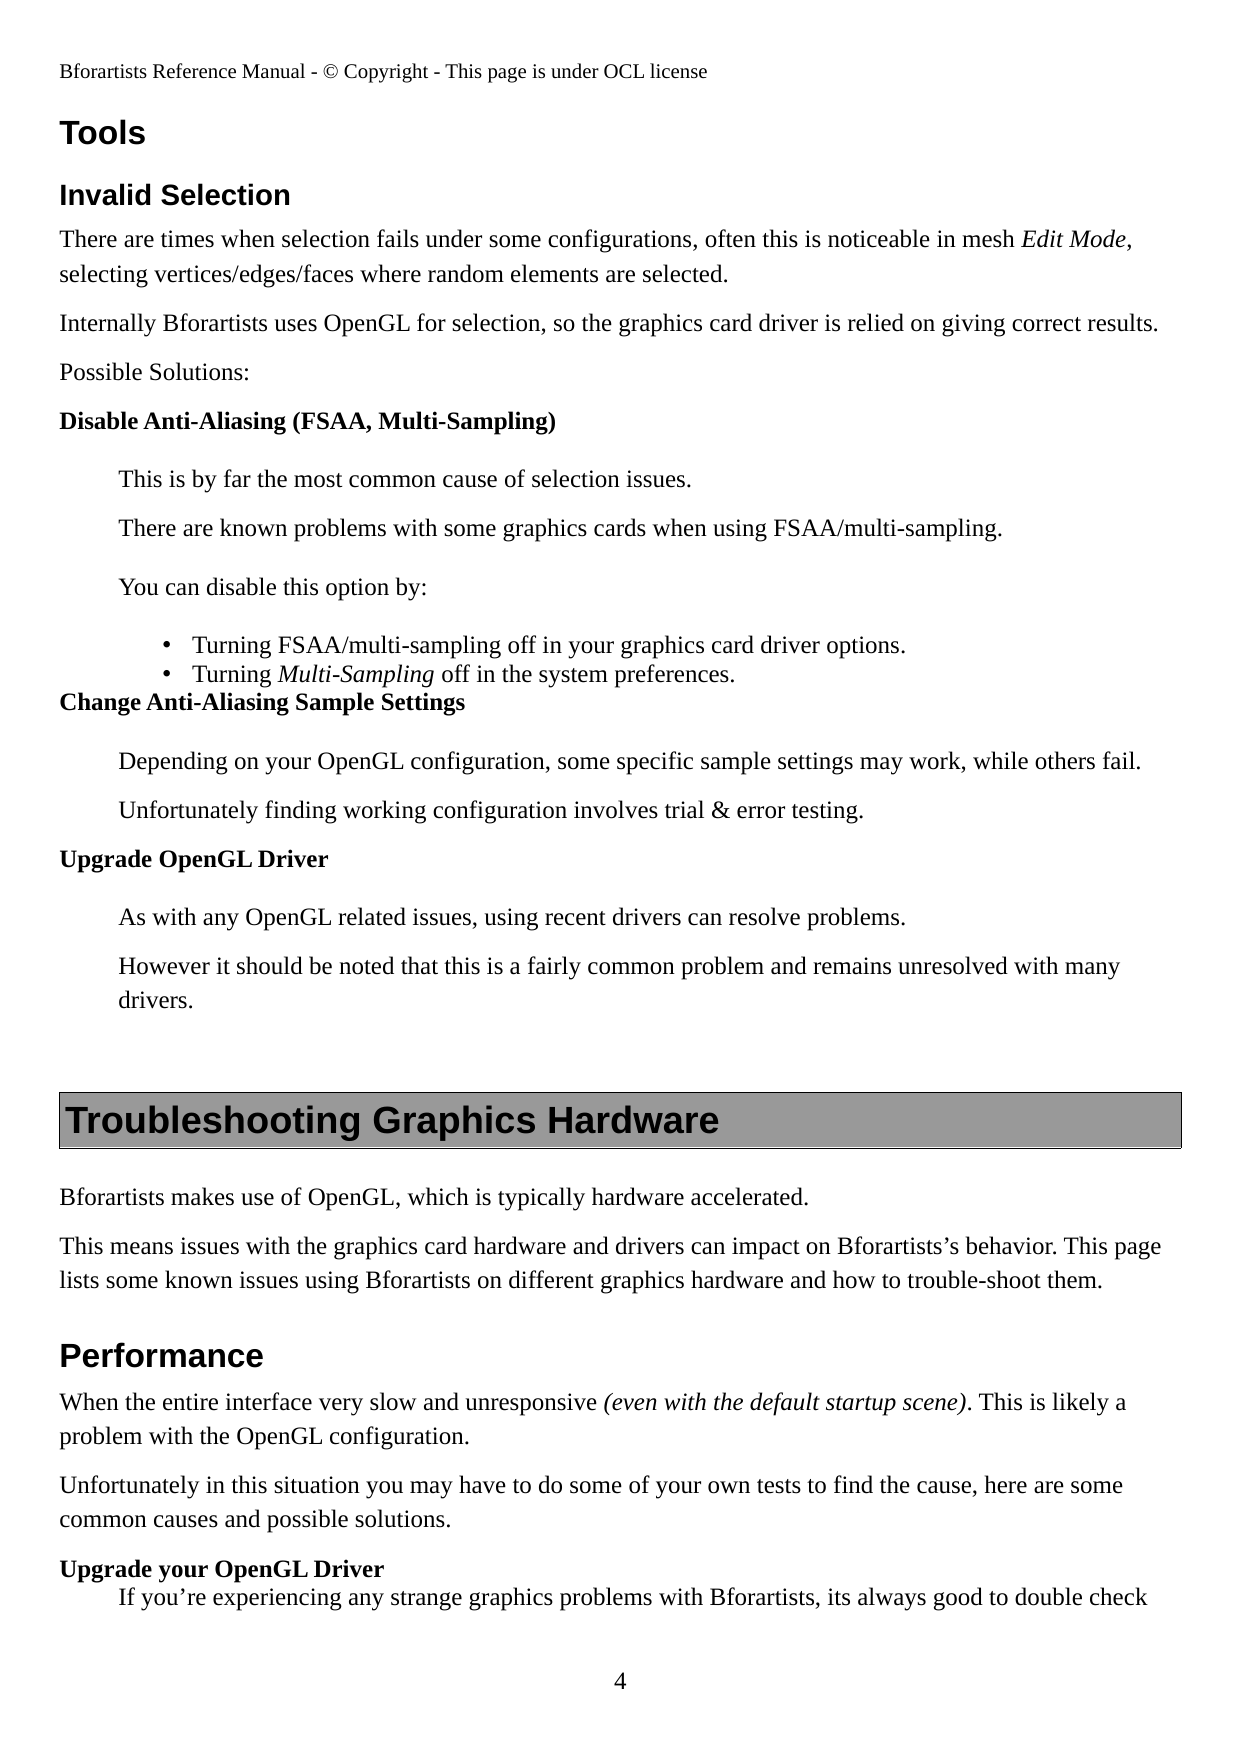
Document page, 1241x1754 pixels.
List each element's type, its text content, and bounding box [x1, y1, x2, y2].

list Turning FSAA/multi-sampling off in your graphics card driver options. [162, 630, 1181, 659]
subtitle Performance [59, 1335, 1181, 1374]
list You can disable this option by: [118, 572, 1181, 601]
text However it should be noted that this is a fairly common problem and remains unresolved with many drivers. [118, 951, 1181, 1014]
subtitle Change Anti-Aliasing Sample Settings [59, 687, 1181, 716]
subtitle Disable Anti-Aliasing (FSAA, Multi-Sampling) [59, 406, 1181, 435]
text As with any OpenGL related issues, using recent drivers can resolve problems. [118, 902, 1181, 931]
text There are times when selection fails under some configurations, often this is noticeable in mesh Edit Mode, selecting vertices/edges/faces where random elements are selected. [59, 224, 1181, 288]
text Internally Bforartists uses OpenGL for selection, so the graphics card driver is relied on giving correct results. [59, 308, 1181, 337]
text Unfortunately finding working configuration involves trial & error testing. [118, 795, 1181, 823]
list If you’re experiencing any strange graphics problems with Bforartists, its always good to double check [118, 1582, 1181, 1611]
text Unfortunately in this situation you may have to do some of your own tests to find the cause, here are some common causes and possible solutions. [59, 1470, 1181, 1533]
subtitle Tools [59, 113, 1181, 151]
text Bforartists makes use of OpenGL, which is typically hardware accelerated. [59, 1182, 1181, 1211]
text This means issues with the graphics card hardware and drivers can impact on Bforartists’s behavior. This page lists some known issues using Bforartists on different graphics hardware and how to trouble-shoot them. [59, 1231, 1181, 1294]
list There are known problems with some graphics cards when using FSAA/multi-sampling. [118, 513, 1181, 542]
table_header Troubleshooting Graphics Hardware [60, 1093, 1181, 1147]
list Turning Multi-Sampling off in the system preferences. [162, 659, 1181, 687]
text This is by far the most common cause of selection issues. [118, 464, 1181, 493]
text Possible Solutions: [59, 357, 1181, 386]
subtitle Upgrade OpenGL Driver [59, 844, 1181, 873]
subtitle Upgrade your OpenGL Driver [59, 1554, 1181, 1582]
subtitle Invalid Selection [59, 178, 1181, 212]
text When the entire interface very slow and unresponsive (even with the default startup scene). This is likely a problem with the OpenGL configuration. [59, 1387, 1181, 1450]
text Depending on your OpenGL configuration, some specific sample settings may work, while others fail. [118, 746, 1181, 774]
